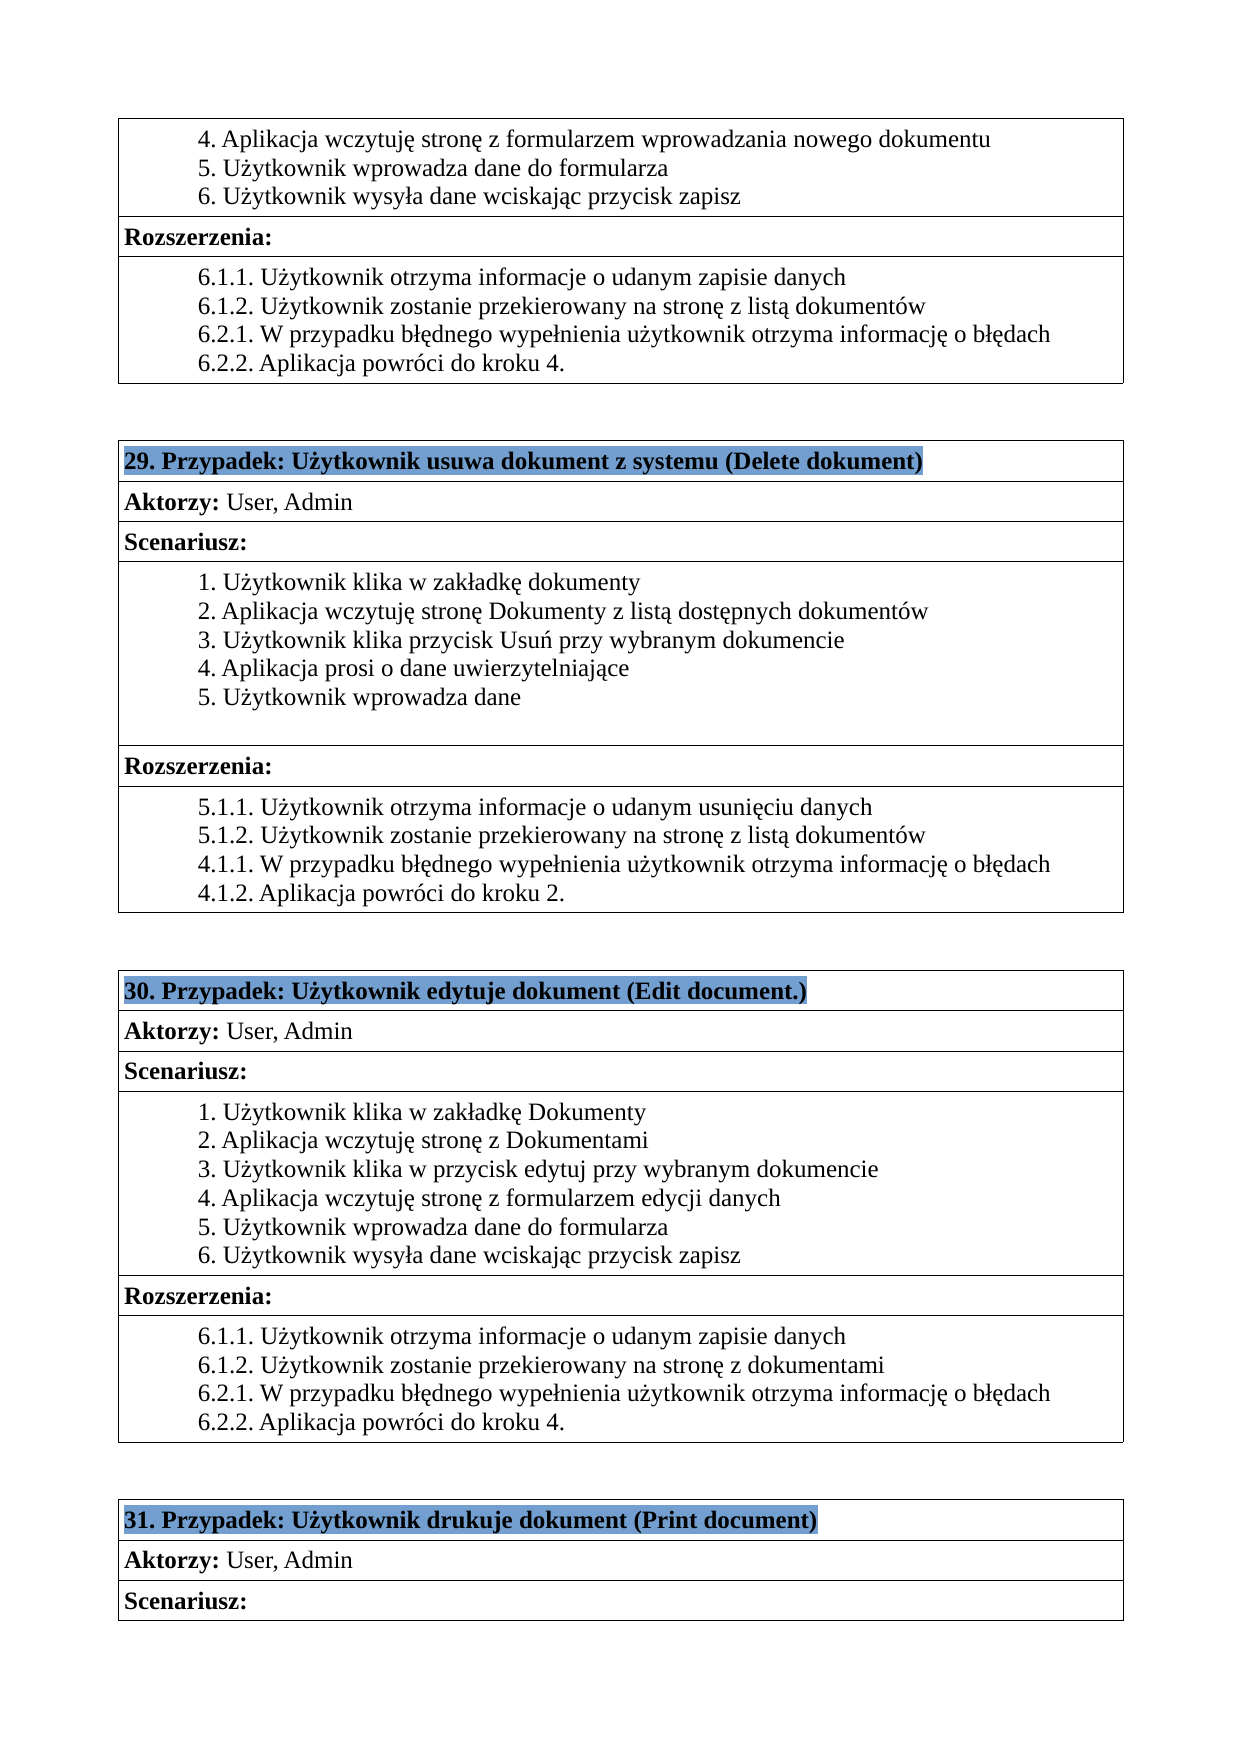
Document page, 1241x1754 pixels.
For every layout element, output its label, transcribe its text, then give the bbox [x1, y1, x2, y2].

table_cell Rozszerzenia: [119, 217, 1123, 256]
table_cell Rozszerzenia: [119, 746, 1123, 786]
table_cell 6.1.1. Użytkownik otrzyma informacje o udanym zapisie danych 6.1.2. Użytkownik zostanie przekierowany na stronę z dokumentami 6.2.1. W przypadku błędnego wypełnienia użytkownik otrzyma informację o błędach 6.2.2. Aplikacja powróci do kroku 4. [119, 1316, 1123, 1442]
table_cell Scenariusz: [119, 1581, 1123, 1620]
table_cell 5.1.1. Użytkownik otrzyma informacje o udanym usunięciu danych 5.1.2. Użytkownik zostanie przekierowany na stronę z listą dokumentów 4.1.1. W przypadku błędnego wypełnienia użytkownik otrzyma informację o błędach 4.1.2. Aplikacja powróci do kroku 2. [119, 787, 1123, 912]
table_cell Aktorzy: User, Admin [119, 1541, 1123, 1580]
table_header 29. Przypadek: Użytkownik usuwa dokument z systemu (Delete dokument) [119, 441, 1123, 481]
table_cell Scenariusz: [119, 522, 1123, 561]
table_cell 4. Aplikacja wczytuję stronę z formularzem wprowadzania nowego dokumentu 5. Użytkownik wprowadza dane do formularza 6. Użytkownik wysyła dane wciskając przycisk zapisz [119, 119, 1123, 216]
table_cell Rozszerzenia: [119, 1276, 1123, 1315]
table_header 30. Przypadek: Użytkownik edytuje dokument (Edit document.) [119, 971, 1123, 1010]
table_cell Aktorzy: User, Admin [119, 482, 1123, 521]
table_cell Aktorzy: User, Admin [119, 1011, 1123, 1051]
table_cell Scenariusz: [119, 1052, 1123, 1091]
table_cell 1. Użytkownik klika w zakładkę dokumenty 2. Aplikacja wczytuję stronę Dokumenty z listą dostępnych dokumentów 3. Użytkownik klika przycisk Usuń przy wybranym dokumencie 4. Aplikacja prosi o dane uwierzytelniające 5. Użytkownik wprowadza dane [119, 562, 1123, 745]
table_cell 1. Użytkownik klika w zakładkę Dokumenty 2. Aplikacja wczytuję stronę z Dokumentami 3. Użytkownik klika w przycisk edytuj przy wybranym dokumencie 4. Aplikacja wczytuję stronę z formularzem edycji danych 5. Użytkownik wprowadza dane do formularza 6. Użytkownik wysyła dane wciskając przycisk zapisz [119, 1092, 1123, 1275]
table_header 31. Przypadek: Użytkownik drukuje dokument (Print document) [119, 1500, 1123, 1540]
table_cell 6.1.1. Użytkownik otrzyma informacje o udanym zapisie danych 6.1.2. Użytkownik zostanie przekierowany na stronę z listą dokumentów 6.2.1. W przypadku błędnego wypełnienia użytkownik otrzyma informację o błędach 6.2.2. Aplikacja powróci do kroku 4. [119, 257, 1123, 383]
